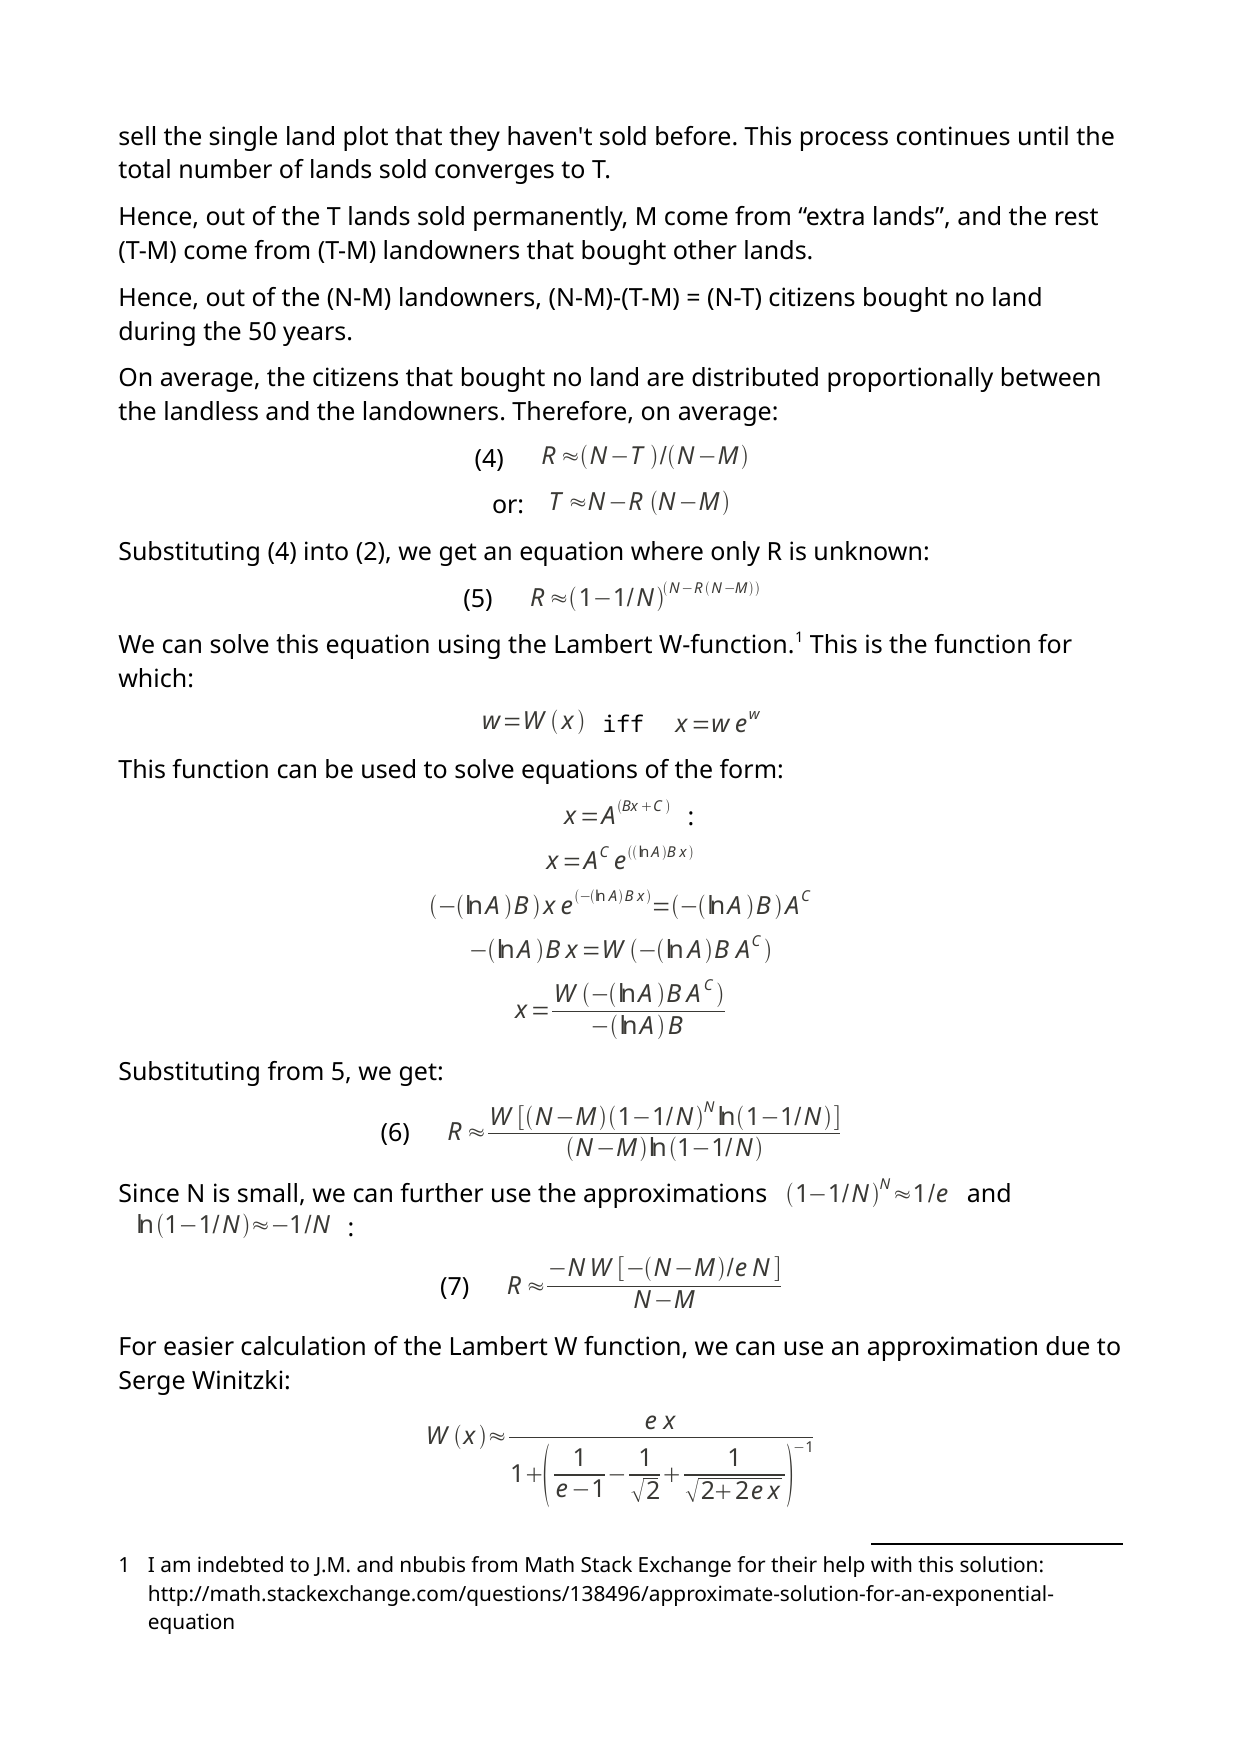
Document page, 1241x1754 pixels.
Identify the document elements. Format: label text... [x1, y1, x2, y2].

text Hence, out of the (N-M) landowners, (N-M)-(T-M) = (N-T) citizens bought no land during the 50 years. [118, 279, 1122, 347]
text or: [118, 487, 1122, 521]
text Hence, out of the T lands sold permanently, M come from “extra lands”, and the rest (T-M) come from (T-M) landowners that bought other lands. [118, 199, 1122, 267]
text On average, the citizens that bought no land are distributed proportionally between the landless and the landowners. Therefore, on average: [118, 360, 1122, 428]
text This function can be used to solve equations of the form: [118, 752, 1122, 786]
text I am indebted to J.M. and nbubis from Math Stack Exchange for their help with this solution: http://math.stackexchange.com/questions/138496/approximate-solution-for-an-exponential-equation [118, 1551, 1122, 1636]
text Since N is small, we can further use the approximationsand: [118, 1176, 1122, 1244]
text (7) [118, 1256, 1122, 1316]
text : [118, 798, 1122, 832]
text Substituting from 5, we get: [118, 1053, 1122, 1088]
text sell the single land plot that they haven't sold before. This process continues until the total number of lands sold converges to T. [118, 118, 1122, 186]
text iff [118, 707, 1122, 739]
text (4) [118, 441, 1122, 475]
text For easier calculation of the Lambert W function, we can use an approximation due to Serge Winitzki: [118, 1328, 1122, 1396]
text We can solve this equation using the Lambert W-function. This is the function for which: [118, 627, 1122, 695]
text (5) [118, 580, 1122, 614]
text (6) [118, 1100, 1122, 1163]
text Substituting (4) into (2), we get an equation where only R is unknown: [118, 534, 1122, 568]
